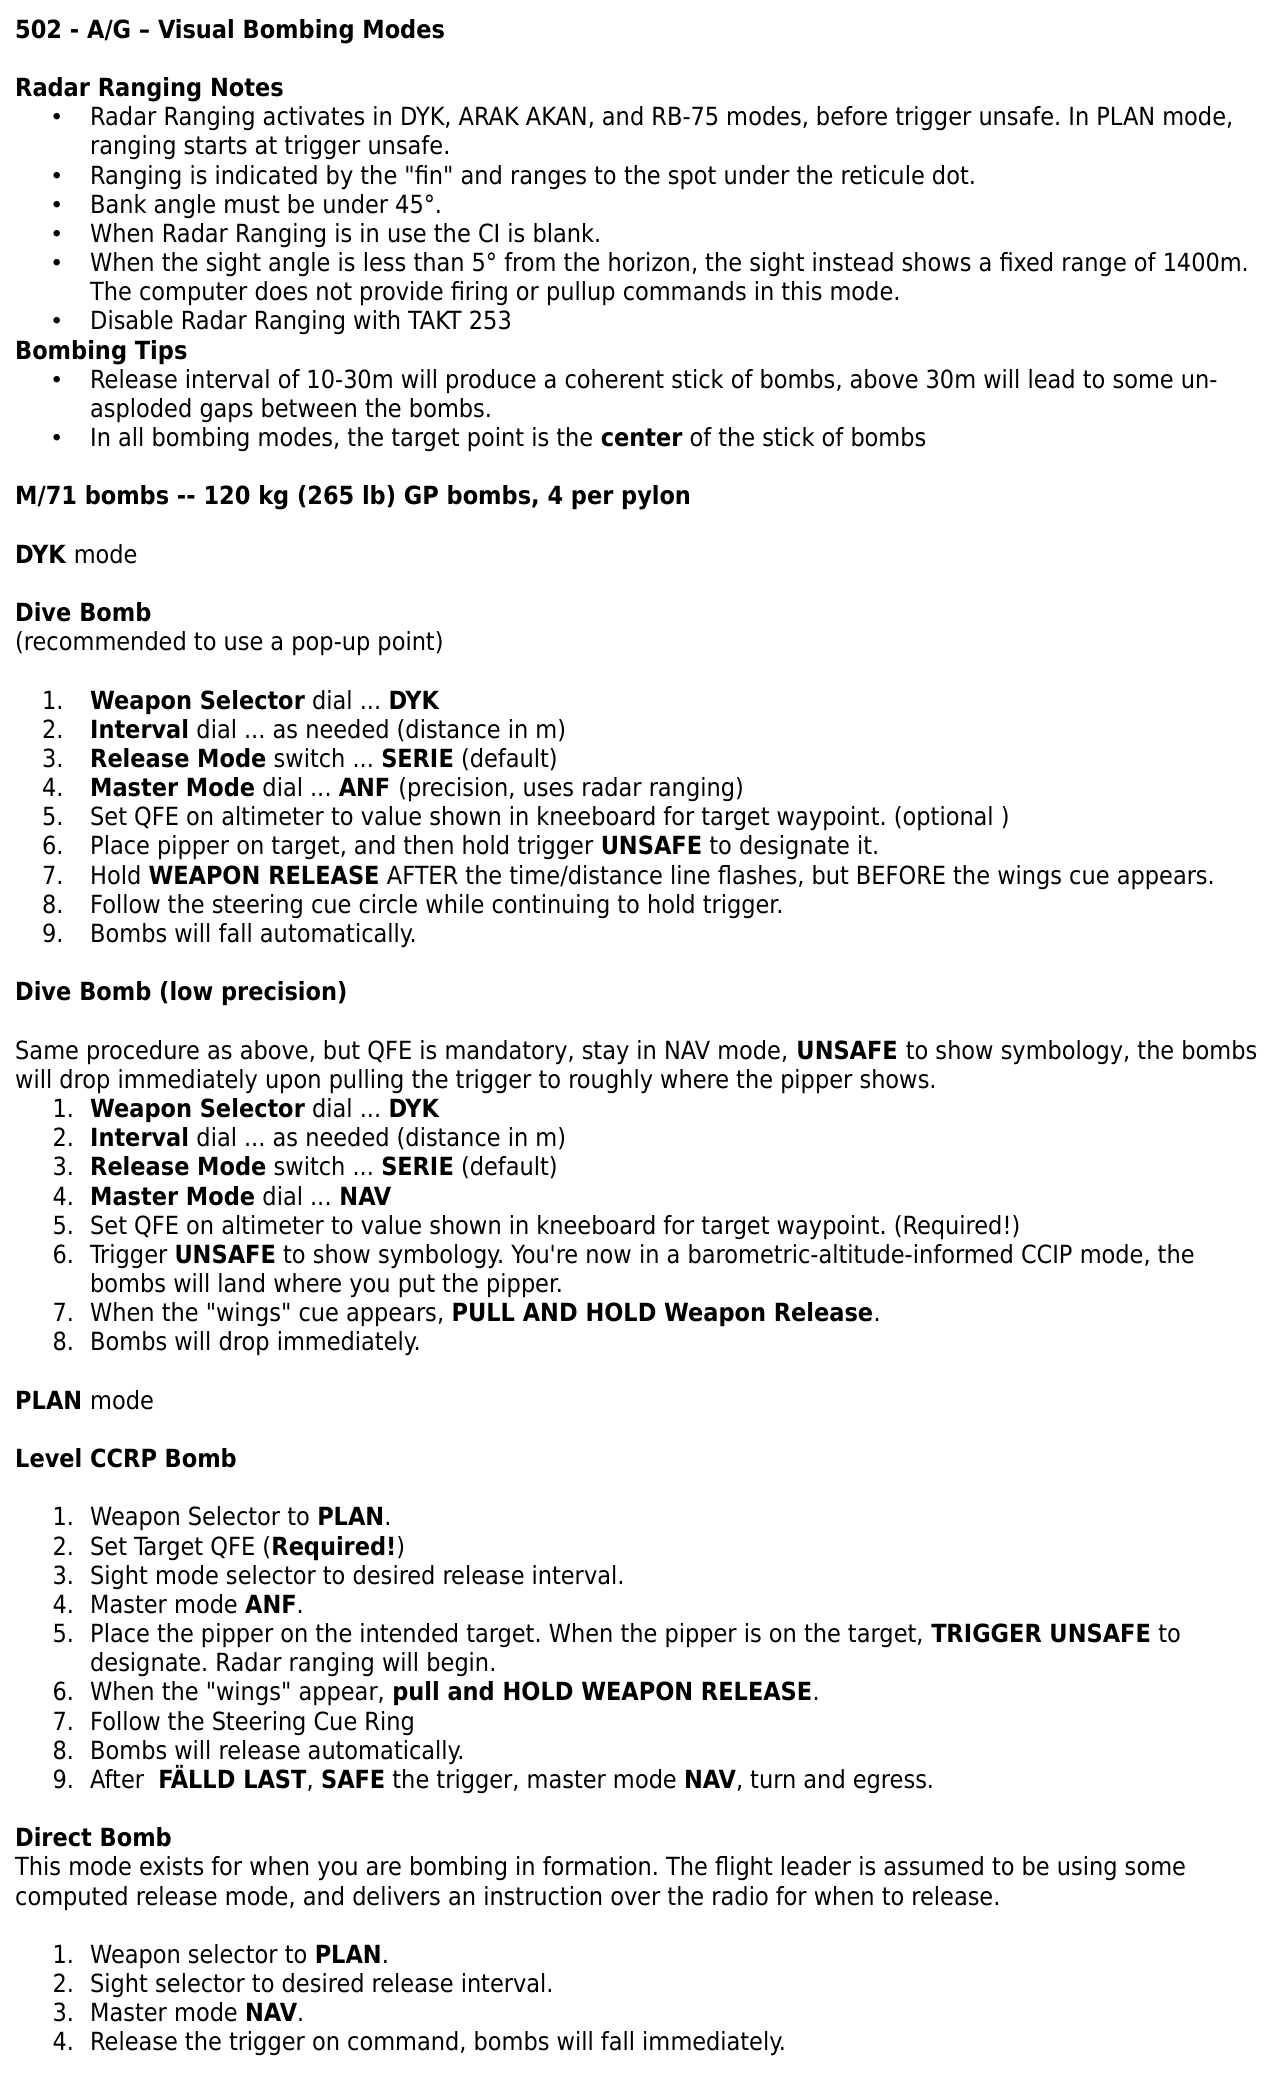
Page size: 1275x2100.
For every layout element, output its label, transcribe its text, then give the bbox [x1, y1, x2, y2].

text Dive Bomb [15, 598, 1260, 627]
list Place the pipper on the intended target. When the pipper is on the target, TRIGGER UNSAFE to designate. Radar ranging will begin. [52, 1619, 1260, 1677]
list Weapon selector to PLAN. [52, 1940, 1260, 1969]
text This mode exists for when you are bombing in formation. The flight leader is assumed to be using some computed release mode, and delivers an instruction over the radio for when to release. [15, 1852, 1260, 1911]
list Place pipper on target, and then hold trigger UNSAFE to designate it. [52, 832, 1260, 861]
list Bank angle must be under 45°. [52, 190, 1260, 219]
list Bombs will release automatically. [52, 1736, 1260, 1765]
list Disable Radar Ranging with TAKT 253 [52, 307, 1260, 336]
list Weapon Selector dial ... DYK [52, 686, 1260, 715]
list When the "wings" appear, pull and HOLD WEAPON RELEASE. [52, 1677, 1260, 1707]
list Bombs will drop immediately. [52, 1327, 1260, 1357]
text PLAN mode [15, 1386, 1260, 1415]
text Bombing Tips [15, 336, 1260, 365]
list Set Target QFE (Required!) [52, 1532, 1260, 1561]
list Release interval of 10-30m will produce a coherent stick of bombs, above 30m will lead to some un-asploded gaps between the bombs. [52, 365, 1260, 423]
list Follow the Steering Cue Ring [52, 1707, 1260, 1736]
list Release Mode switch ... SERIE (default) [52, 744, 1260, 773]
text Dive Bomb (low precision) [15, 977, 1260, 1007]
list Set QFE on altimeter to value shown in kneeboard for target waypoint. (optional ) [52, 802, 1260, 832]
list Sight mode selector to desired release interval. [52, 1561, 1260, 1590]
list Ranging is indicated by the "fin" and ranges to the spot under the reticule dot. [52, 161, 1260, 190]
list Master mode NAV. [52, 1998, 1260, 2027]
list Weapon Selector dial ... DYK [52, 1094, 1260, 1123]
text Same procedure as above, but QFE is mandatory, stay in NAV mode, UNSAFE to show symbology, the bombs will drop immediately upon pulling the trigger to roughly where the pipper shows. [15, 1036, 1260, 1094]
text Direct Bomb [15, 1823, 1260, 1852]
list Bombs will fall automatically. [52, 919, 1260, 948]
text 502 - A/G – Visual Bombing Modes [15, 15, 1260, 44]
list In all bombing modes, the target point is the center of the stick of bombs [52, 423, 1260, 452]
list When Radar Ranging is in use the CI is blank. [52, 219, 1260, 248]
list Trigger UNSAFE to show symbology. You're now in a barometric-altitude-informed CCIP mode, the bombs will land where you put the pipper. [52, 1240, 1260, 1298]
list Hold WEAPON RELEASE AFTER the time/distance line flashes, but BEFORE the wings cue appears. [52, 861, 1260, 890]
list Interval dial ... as needed (distance in m) [52, 715, 1260, 744]
list After FÄLLD LAST, SAFE the trigger, master mode NAV, turn and egress. [52, 1765, 1260, 1794]
list Master mode ANF. [52, 1590, 1260, 1619]
text (recommended to use a pop-up point) [15, 627, 1260, 657]
list Interval dial ... as needed (distance in m) [52, 1123, 1260, 1152]
text DYK mode [15, 540, 1260, 569]
list Weapon Selector to PLAN. [52, 1502, 1260, 1532]
text Radar Ranging Notes [15, 73, 1260, 102]
list Release Mode switch ... SERIE (default) [52, 1152, 1260, 1182]
list Radar Ranging activates in DYK, ARAK AKAN, and RB-75 modes, before trigger unsafe. In PLAN mode, ranging starts at trigger unsafe. [52, 102, 1260, 161]
list Master Mode dial ... ANF (precision, uses radar ranging) [52, 773, 1260, 802]
list When the "wings" cue appears, PULL AND HOLD Weapon Release. [52, 1298, 1260, 1327]
list Master Mode dial ... NAV [52, 1182, 1260, 1211]
list Follow the steering cue circle while continuing to hold trigger. [52, 890, 1260, 919]
list When the sight angle is less than 5° from the horizon, the sight instead shows a fixed range of 1400m. The computer does not provide firing or pullup commands in this mode. [52, 248, 1260, 307]
list Sight selector to desired release interval. [52, 1969, 1260, 1998]
text M/71 bombs -- 120 kg (265 lb) GP bombs, 4 per pylon [15, 482, 1260, 511]
list Set QFE on altimeter to value shown in kneeboard for target waypoint. (Required!) [52, 1211, 1260, 1240]
list Release the trigger on command, bombs will fall immediately. [52, 2027, 1260, 2057]
text Level CCRP Bomb [15, 1444, 1260, 1473]
